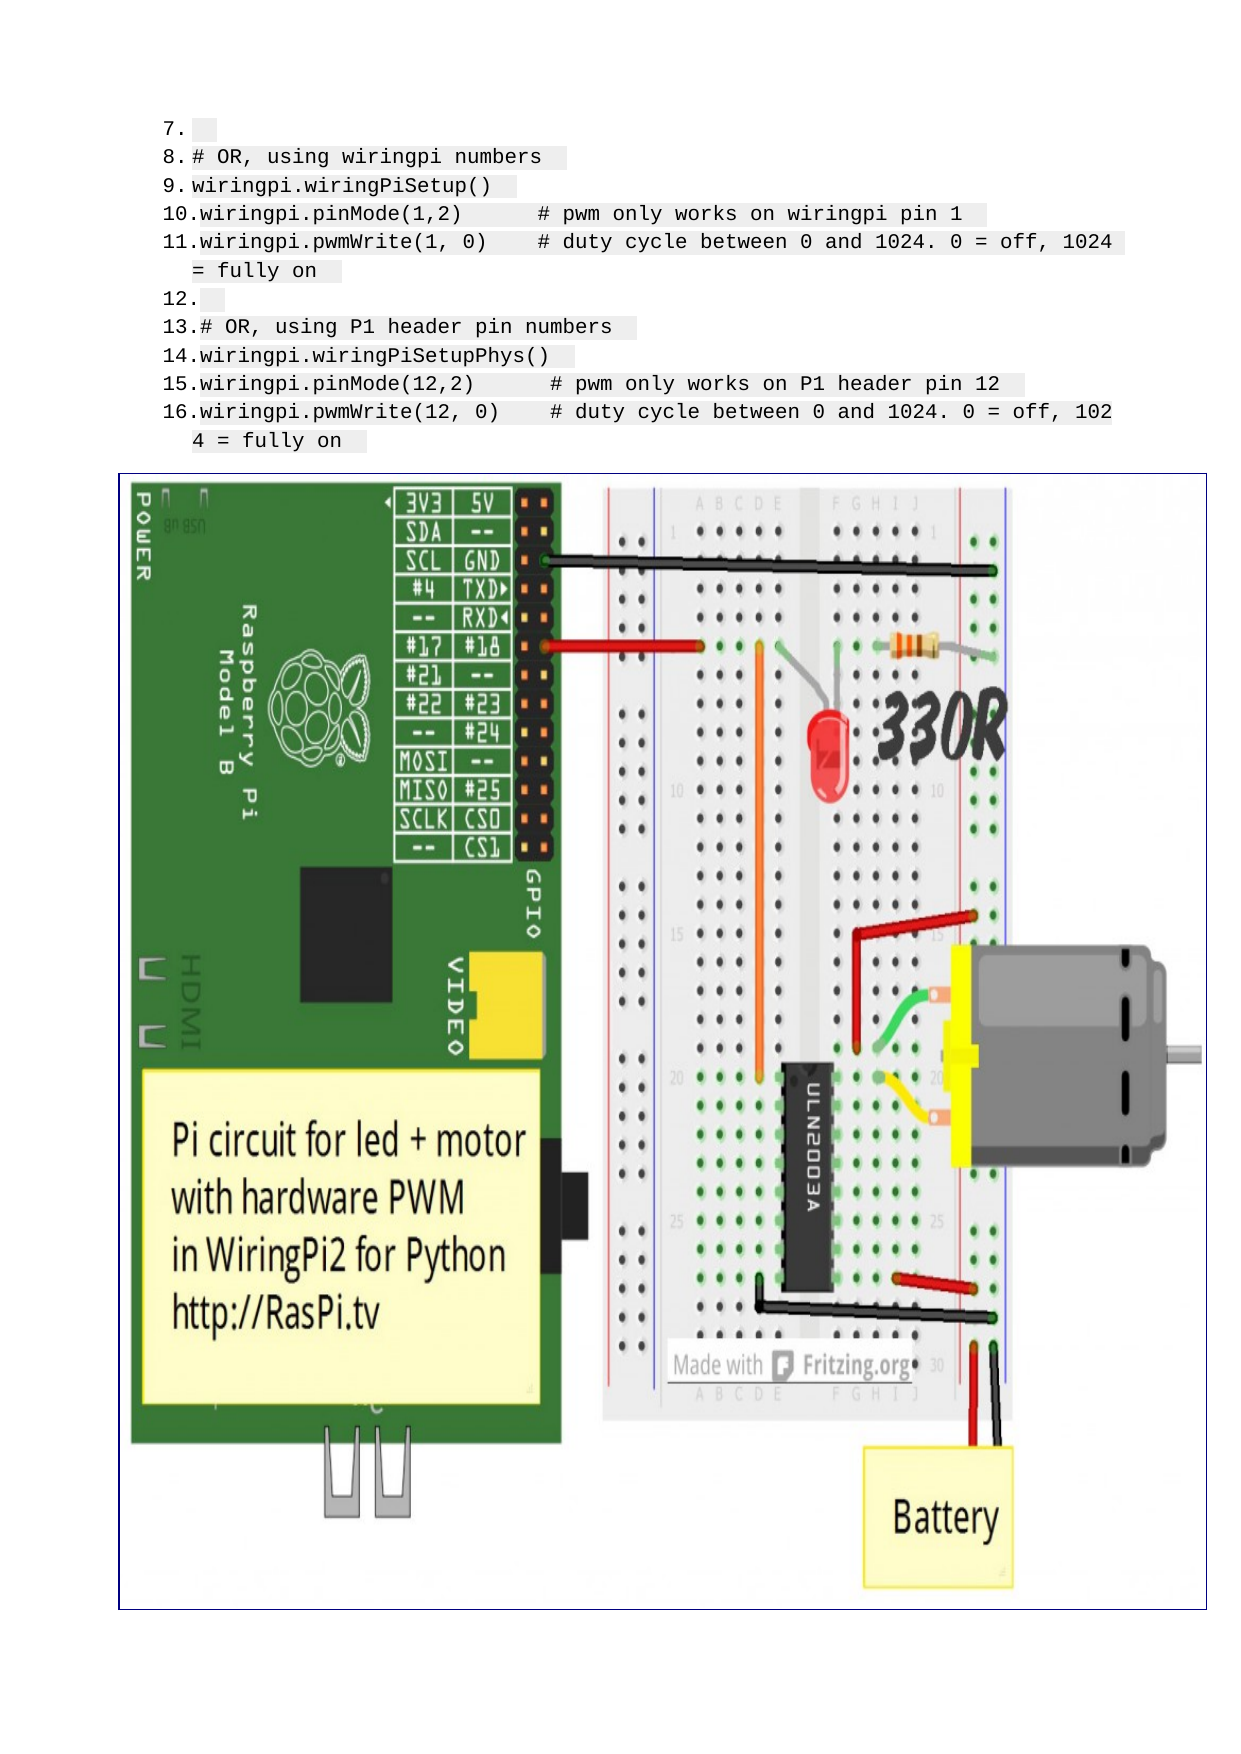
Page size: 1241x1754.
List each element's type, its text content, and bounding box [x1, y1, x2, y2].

picture [120, 474, 1206, 1609]
list wiringpi.pwmWrite(1, 0) # duty cycle between 0 and 1024. 0 = off, 1024 = fully on [162, 231, 1122, 283]
list wiringpi.pwmWrite(12, 0) # duty cycle between 0 and 1024. 0 = off, 1024 = fully on [162, 401, 1122, 453]
list wiringpi.pinMode(12,2) # pwm only works on P1 header pin 12 [162, 373, 1122, 397]
list # OR, using P1 header pin numbers [162, 316, 1122, 340]
list wiringpi.wiringPiSetup() [162, 175, 1122, 198]
list wiringpi.wiringPiSetupPhys() [162, 345, 1122, 368]
list # OR, using wiringpi numbers [162, 146, 1122, 170]
list wiringpi.pinMode(1,2) # pwm only works on wiringpi pin 1 [162, 203, 1122, 227]
